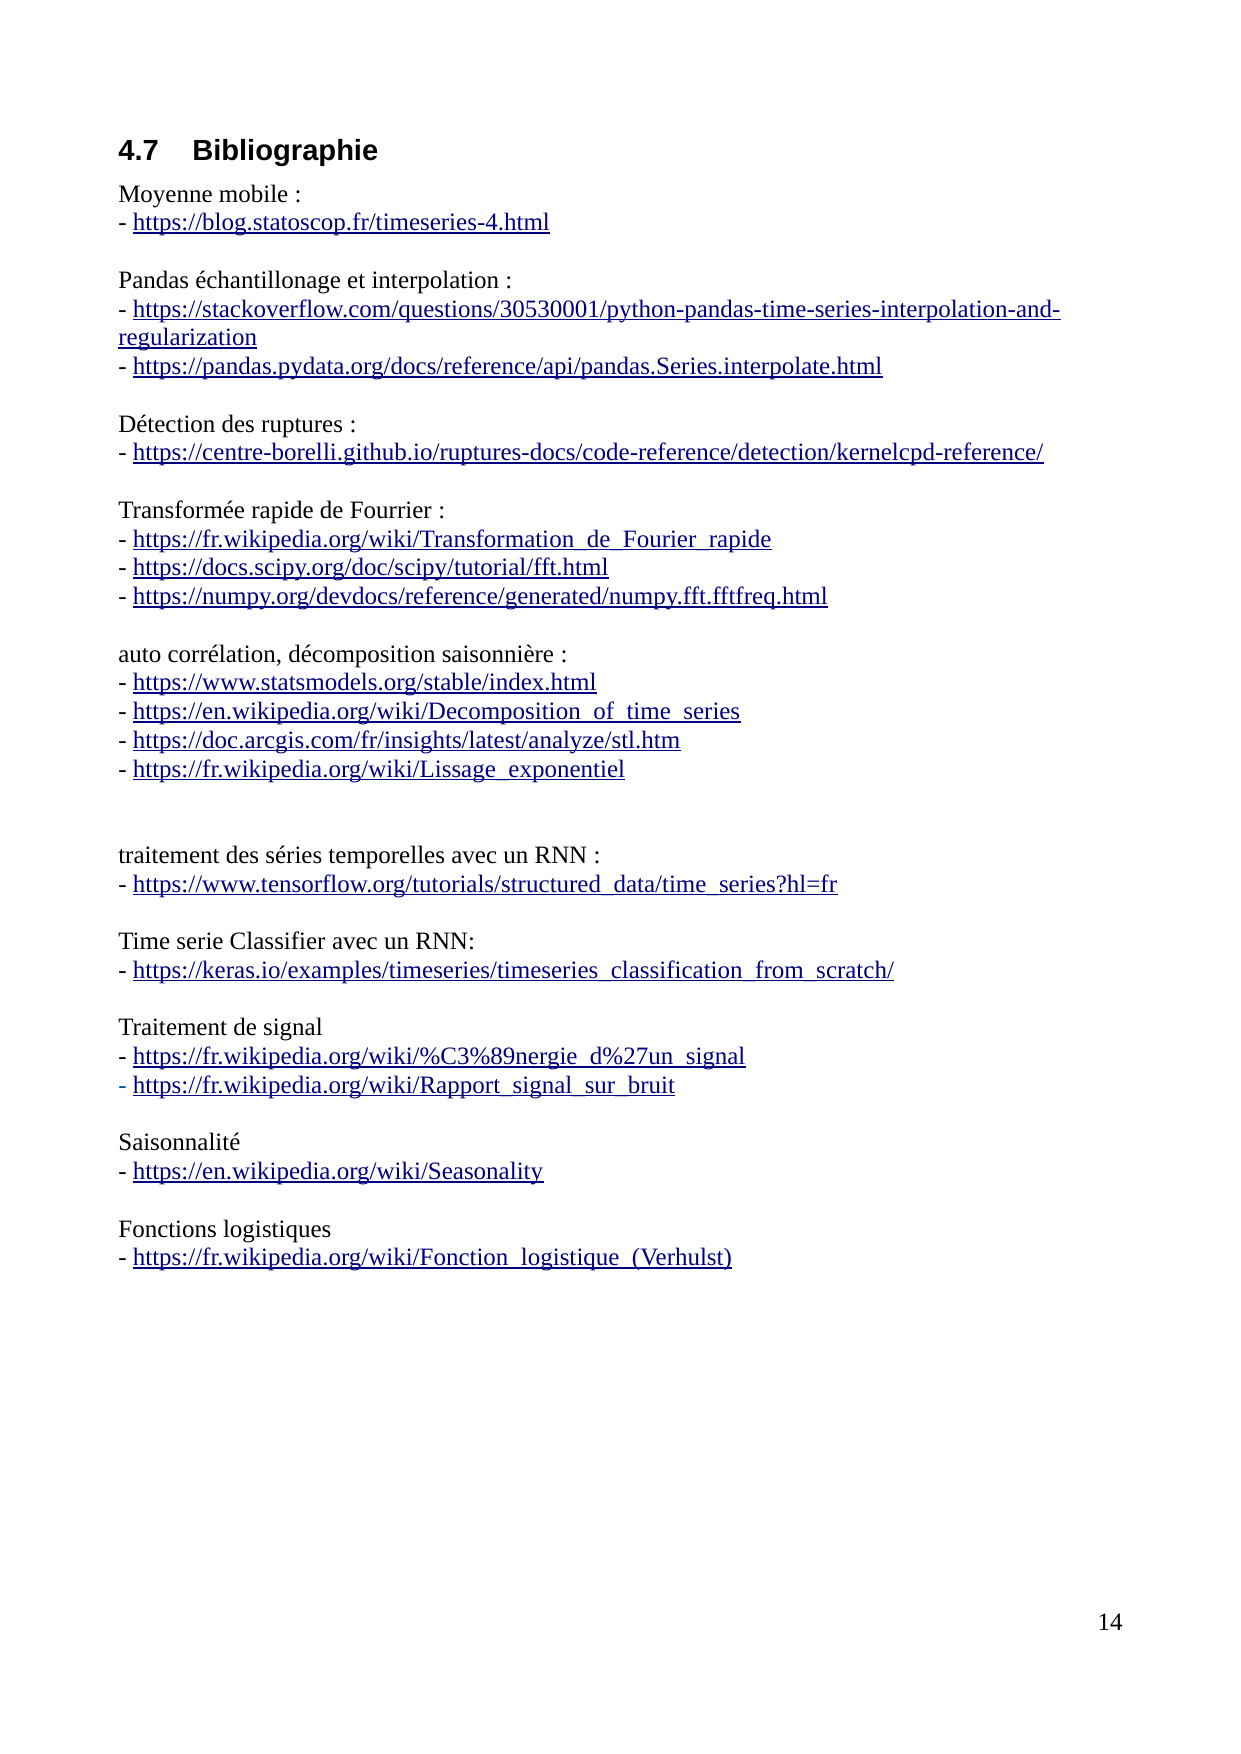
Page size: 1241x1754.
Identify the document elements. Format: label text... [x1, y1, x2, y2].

list - https://www.tensorflow.org/tutorials/structured_data/time_series?hl=fr [118, 869, 1122, 897]
list - https://en.wikipedia.org/wiki/Decomposition_of_time_series [118, 696, 1122, 725]
list Pandas échantillonage et interpolation : [118, 265, 1122, 294]
list - https://fr.wikipedia.org/wiki/%C3%89nergie_d%27un_signal [118, 1041, 1122, 1070]
list Transformée rapide de Fourrier : [118, 495, 1122, 524]
list - https://centre-borelli.github.io/ruptures-docs/code-reference/detection/kernelcpd-reference/ [118, 437, 1122, 466]
list - https://fr.wikipedia.org/wiki/Transformation_de_Fourier_rapide [118, 524, 1122, 552]
list - https://fr.wikipedia.org/wiki/Rapport_signal_sur_bruit [118, 1070, 1122, 1099]
list auto corrélation, décomposition saisonnière : [118, 639, 1122, 667]
text Moyenne mobile : [118, 179, 1122, 207]
list traitement des séries temporelles avec un RNN : [118, 840, 1122, 869]
list Fonctions logistiques [118, 1214, 1122, 1242]
list Détection des ruptures : [118, 409, 1122, 437]
subtitle Bibliographie [118, 133, 1122, 166]
list - https://pandas.pydata.org/docs/reference/api/pandas.Series.interpolate.html [118, 351, 1122, 380]
list - https://fr.wikipedia.org/wiki/Lissage_exponentiel [118, 754, 1122, 782]
list - https://en.wikipedia.org/wiki/Seasonality [118, 1156, 1122, 1185]
text - https://blog.statoscop.fr/timeseries-4.html [118, 207, 1122, 236]
list - https://keras.io/examples/timeseries/timeseries_classification_from_scratch/ [118, 955, 1122, 984]
list - https://stackoverflow.com/questions/30530001/python-pandas-time-series-interpolation-and-regularization [118, 294, 1122, 351]
list - https://doc.arcgis.com/fr/insights/latest/analyze/stl.htm [118, 725, 1122, 754]
list Traitement de signal [118, 1012, 1122, 1041]
list - https://www.statsmodels.org/stable/index.html [118, 667, 1122, 696]
list - https://docs.scipy.org/doc/scipy/tutorial/fft.html [118, 552, 1122, 581]
list - https://numpy.org/devdocs/reference/generated/numpy.fft.fftfreq.html [118, 581, 1122, 610]
list Saisonnalité [118, 1127, 1122, 1156]
list - https://fr.wikipedia.org/wiki/Fonction_logistique_(Verhulst) [118, 1242, 1122, 1271]
list Time serie Classifier avec un RNN: [118, 926, 1122, 955]
